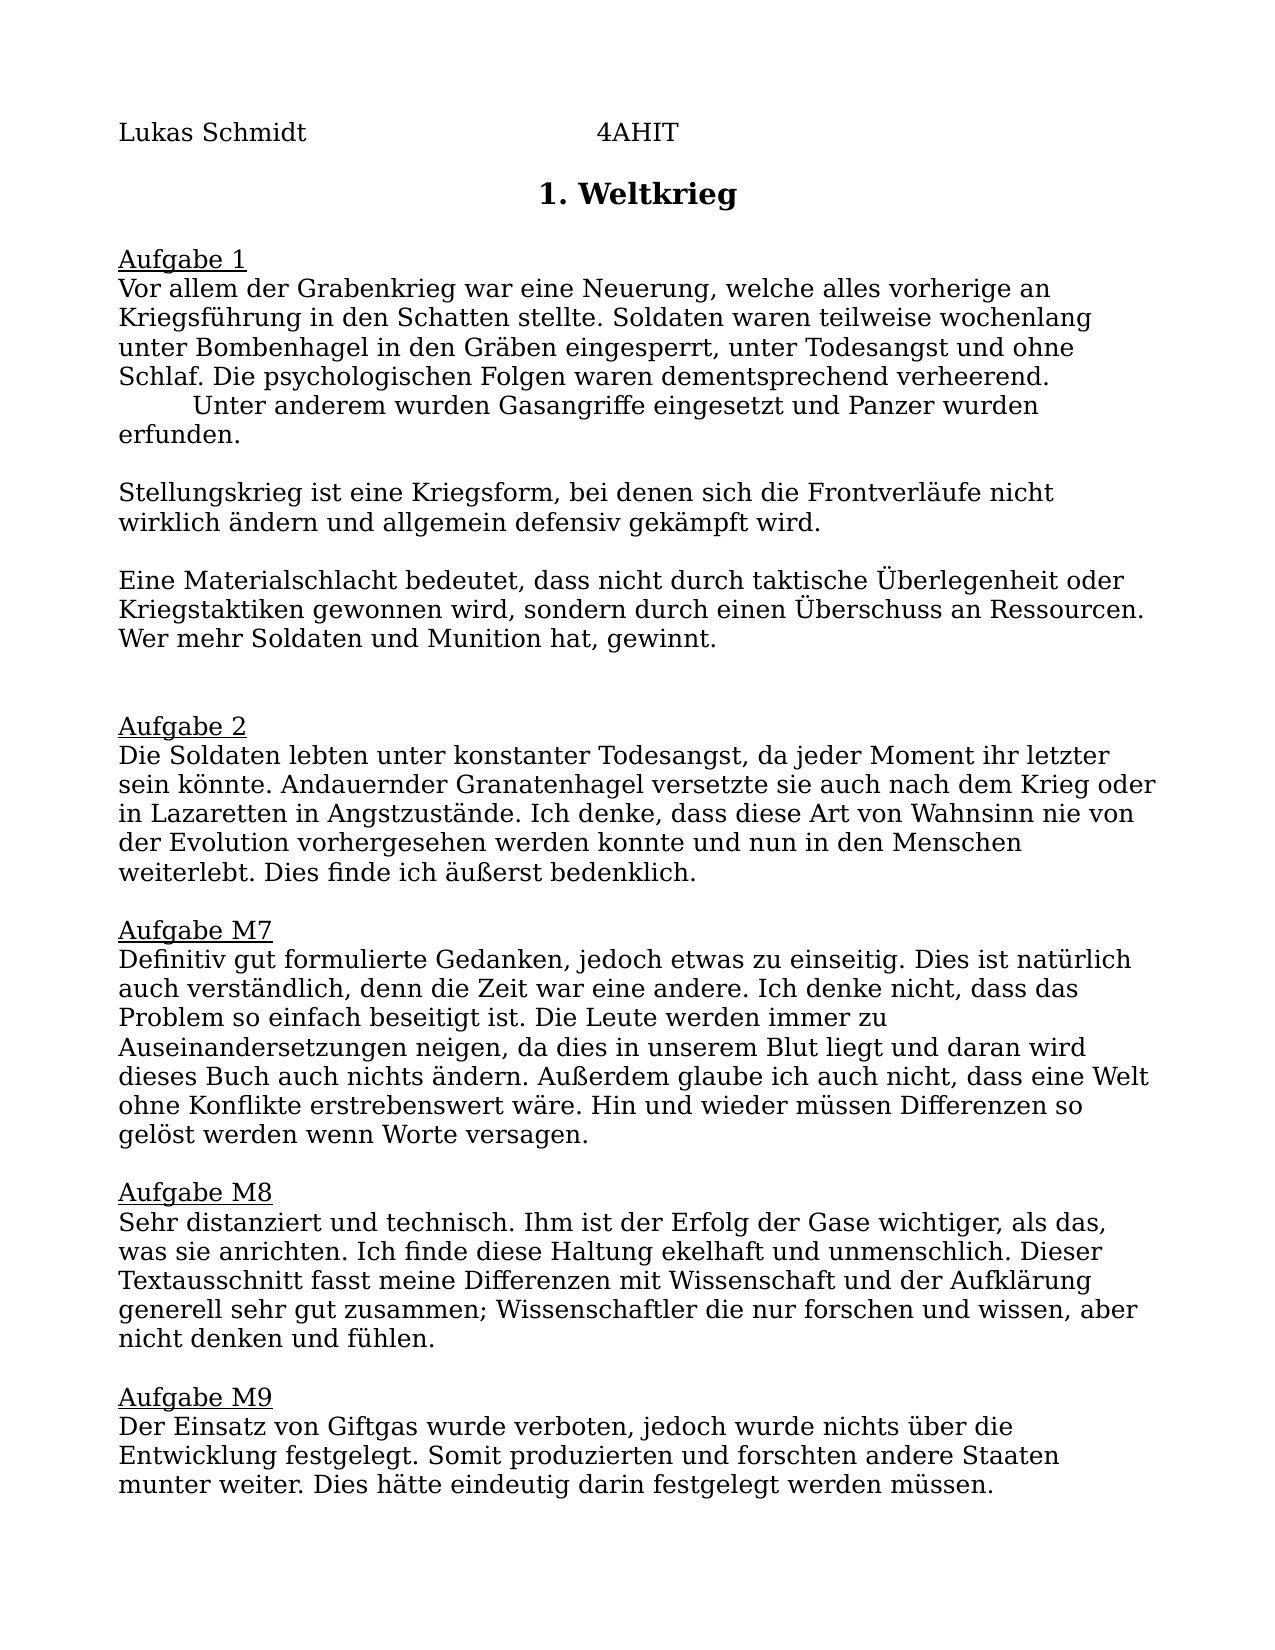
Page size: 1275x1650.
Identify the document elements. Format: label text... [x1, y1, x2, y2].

text Aufgabe 1 [118, 245, 1157, 274]
text Der Einsatz von Giftgas wurde verboten, jedoch wurde nichts über die Entwicklung festgelegt. Somit produzierten und forschten andere Staaten munter weiter. Dies hätte eindeutig darin festgelegt werden müssen. [118, 1412, 1157, 1499]
text Vor allem der Grabenkrieg war eine Neuerung, welche alles vorherige an Kriegsführung in den Schatten stellte. Soldaten waren teilweise wochenlang unter Bombenhagel in den Gräben eingesperrt, unter Todesangst und ohne Schlaf. Die psychologischen Folgen waren dementsprechend verheerend. [118, 274, 1157, 391]
text Unter anderem wurden Gasangriffe eingesetzt und Panzer wurden erfunden. [118, 391, 1157, 449]
text Aufgabe M7 [118, 916, 1157, 945]
text Stellungskrieg ist eine Kriegsform, bei denen sich die Frontverläufe nicht wirklich ändern und allgemein defensiv gekämpft wird. [118, 479, 1157, 537]
text 1. Weltkrieg [118, 177, 1157, 211]
text Sehr distanziert und technisch. Ihm ist der Erfolg der Gase wichtiger, als das, was sie anrichten. Ich finde diese Haltung ekelhaft und unmenschlich. Dieser Textausschnitt fasst meine Differenzen mit Wissenschaft und der Aufklärung generell sehr gut zusammen; Wissenschaftler die nur forschen und wissen, aber nicht denken und fühlen. [118, 1208, 1157, 1354]
text Aufgabe 2 [118, 712, 1157, 741]
text Aufgabe M9 [118, 1383, 1157, 1412]
text Definitiv gut formulierte Gedanken, jedoch etwas zu einseitig. Dies ist natürlich auch verständlich, denn die Zeit war eine andere. Ich denke nicht, dass das Problem so einfach beseitigt ist. Die Leute werden immer zu Auseinandersetzungen neigen, da dies in unserem Blut liegt und daran wird dieses Buch auch nichts ändern. Außerdem glaube ich auch nicht, dass eine Welt ohne Konflikte erstrebenswert wäre. Hin und wieder müssen Differenzen so gelöst werden wenn Worte versagen. [118, 945, 1157, 1149]
text Eine Materialschlacht bedeutet, dass nicht durch taktische Überlegenheit oder Kriegstaktiken gewonnen wird, sondern durch einen Überschuss an Ressourcen. Wer mehr Soldaten und Munition hat, gewinnt. [118, 566, 1157, 654]
text Aufgabe M8 [118, 1179, 1157, 1208]
text Die Soldaten lebten unter konstanter Todesangst, da jeder Moment ihr letzter sein könnte. Andauernder Granatenhagel versetzte sie auch nach dem Krieg oder in Lazaretten in Angstzustände. Ich denke, dass diese Art von Wahnsinn nie von der Evolution vorhergesehen werden konnte und nun in den Menschen weiterlebt. Dies finde ich äußerst bedenklich. [118, 741, 1157, 887]
